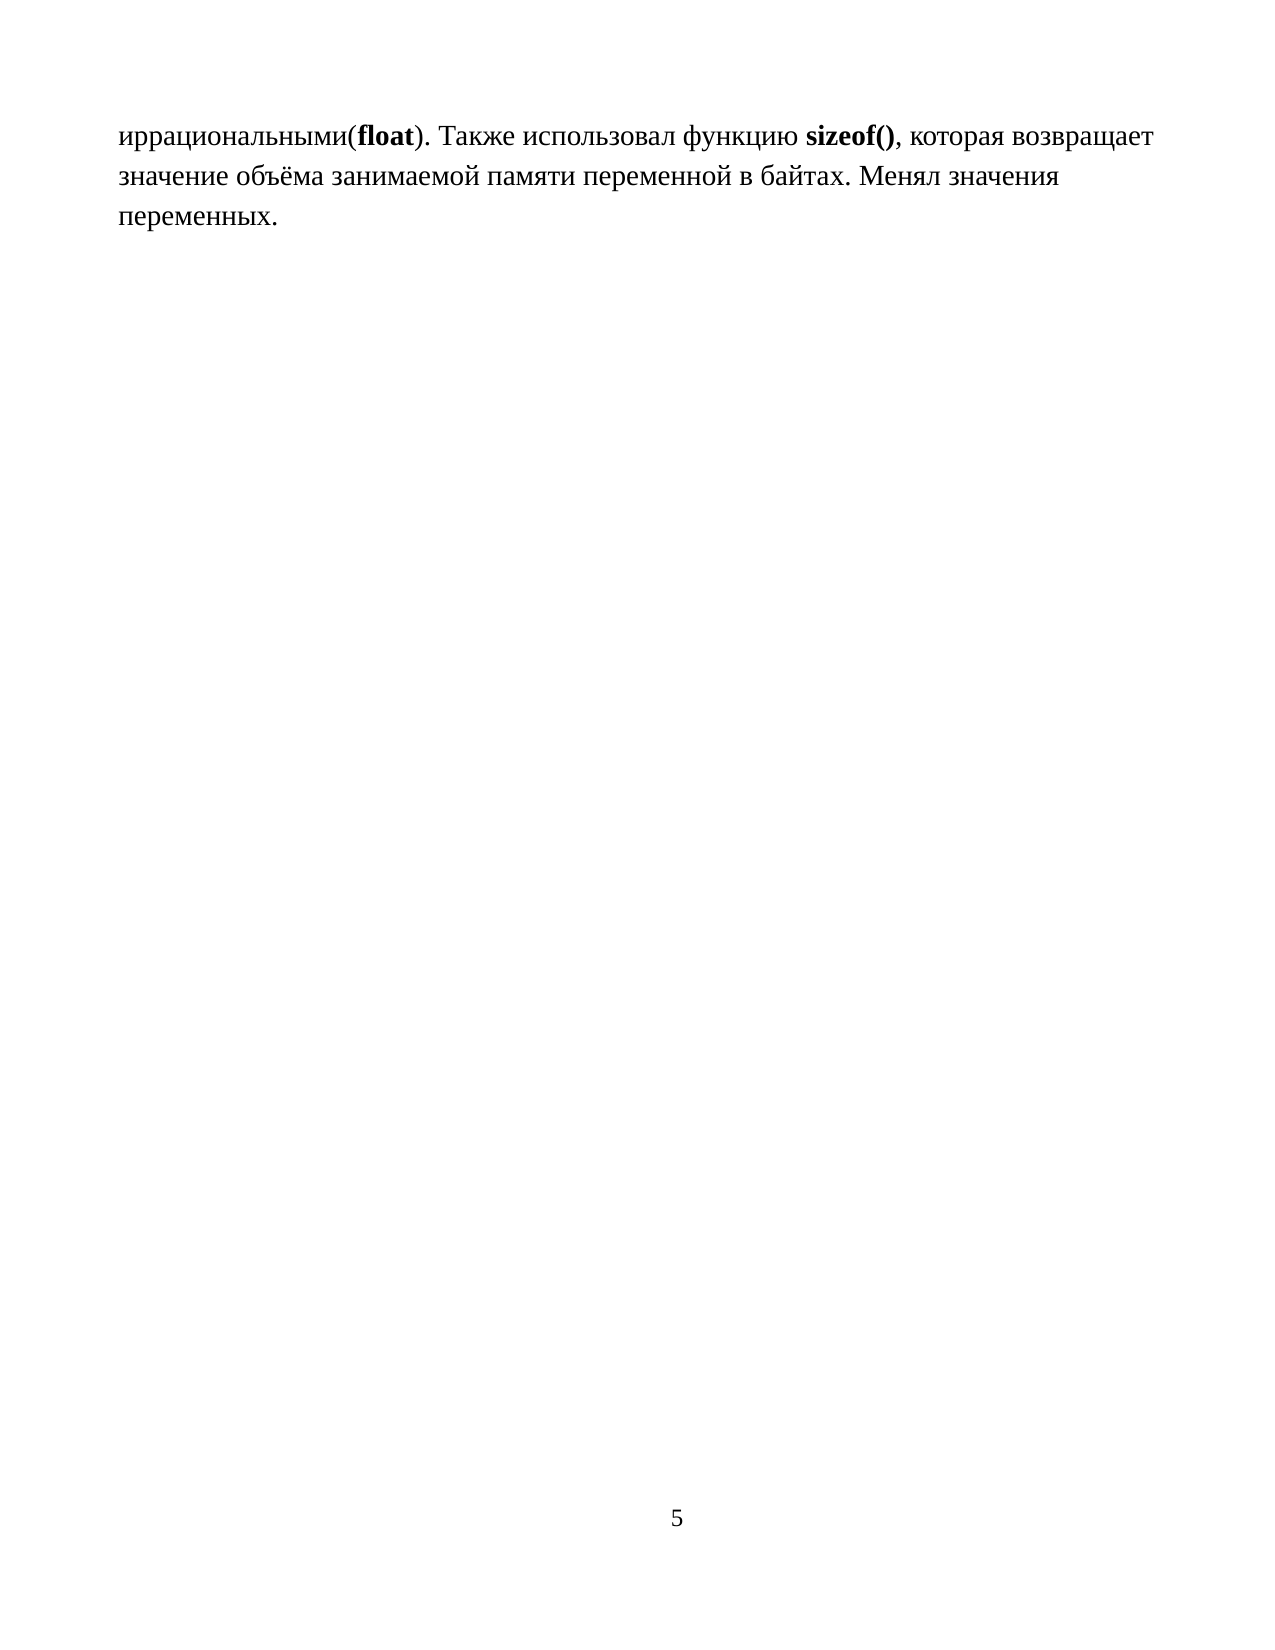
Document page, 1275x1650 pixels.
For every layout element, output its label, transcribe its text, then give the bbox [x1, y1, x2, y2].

text иррациональными(float). Также использовал функцию sizeof(), которая возвращает значение объёма занимаемой памяти переменной в байтах. Менял значения переменных. [118, 118, 1157, 232]
